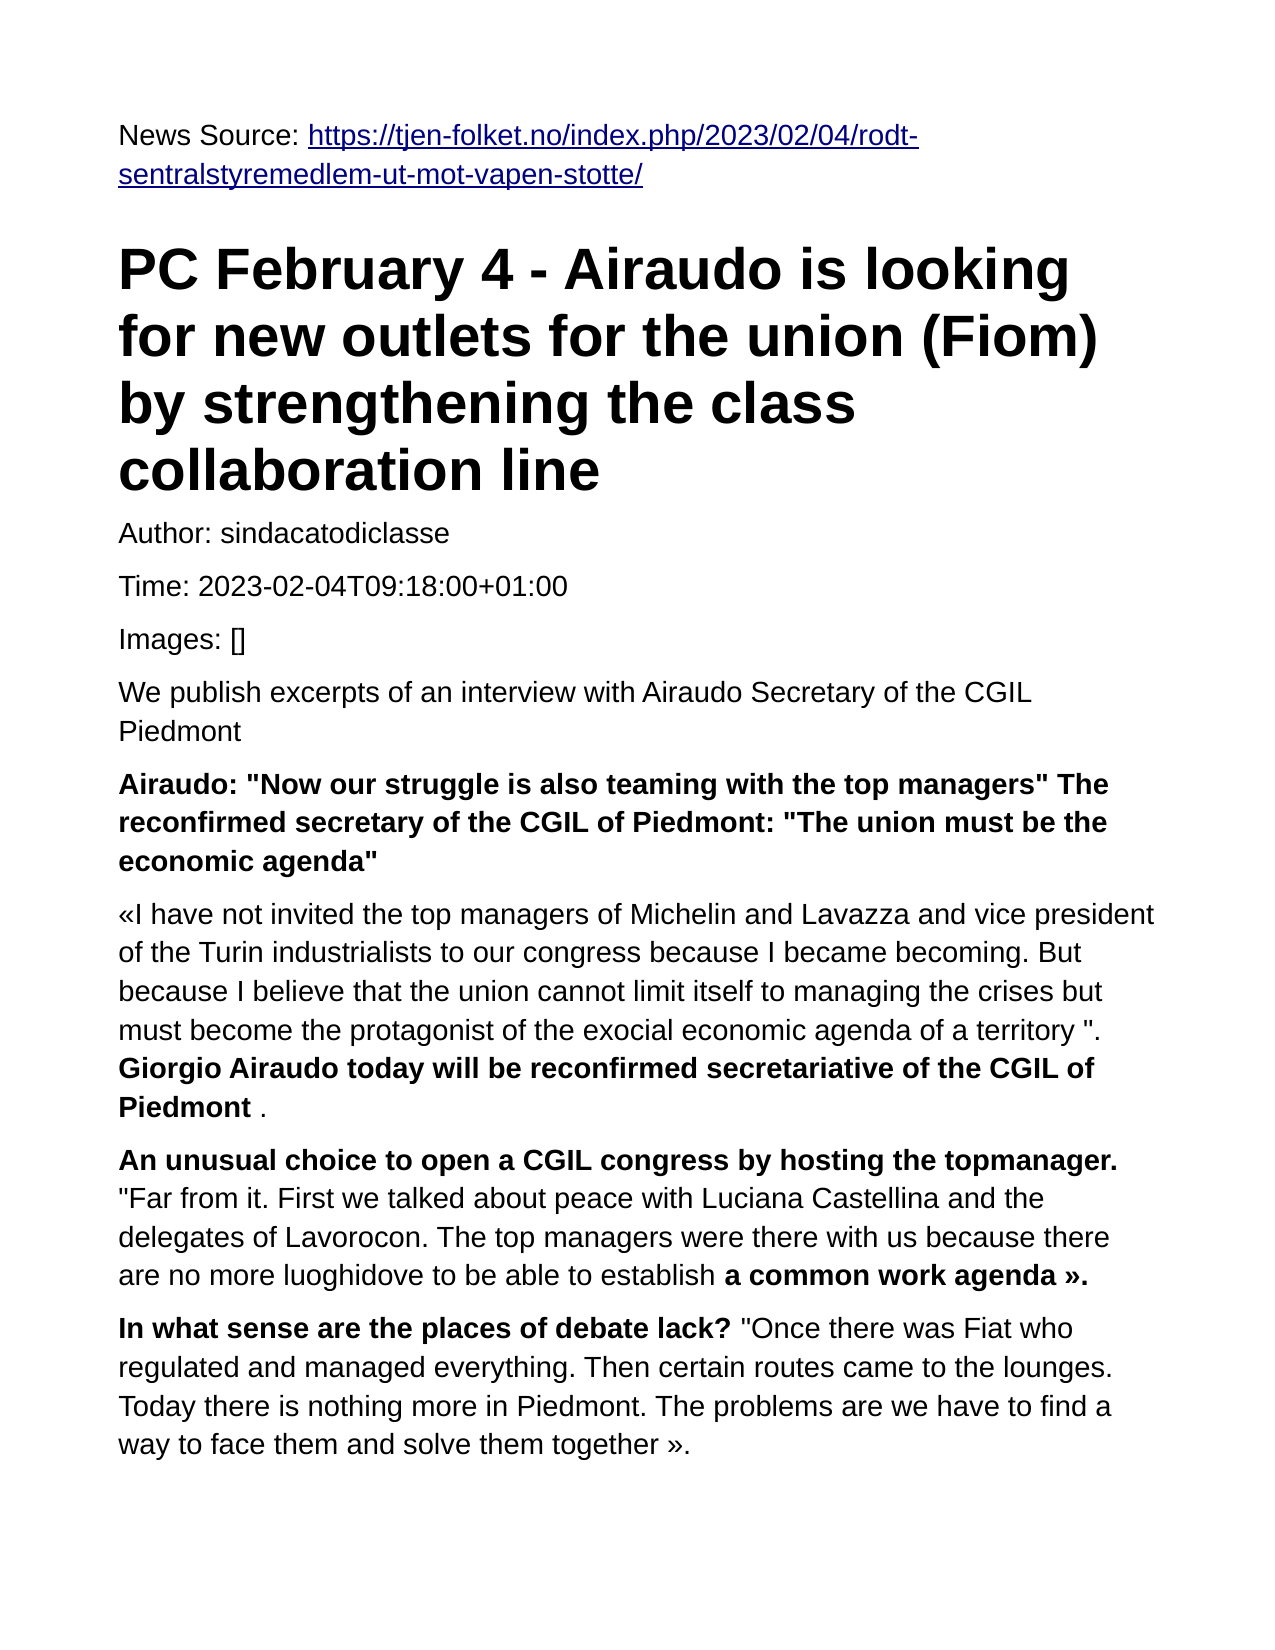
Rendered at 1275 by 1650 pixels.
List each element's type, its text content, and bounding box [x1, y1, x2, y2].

text Time: 2023-02-04T09:18:00+01:00 [118, 569, 1157, 602]
text «I have not invited the top managers of Michelin and Lavazza and vice president of the Turin industrialists to our congress because I became becoming. But because I believe that the union cannot limit itself to managing the crises but must become the protagonist of the exocial economic agenda of a territory ". Giorgio Airaudo today will be reconfirmed secretariative of the CGIL of Piedmont . [118, 897, 1157, 1123]
text An unusual choice to open a CGIL congress by hosting the topmanager. "Far from it. First we talked about peace with Luciana Castellina and the delegates of Lavorocon. The top managers were there with us because there are no more luoghidove to be able to establish a common work agenda ». [118, 1143, 1157, 1292]
text Airaudo: "Now our struggle is also teaming with the top managers" The reconfirmed secretary of the CGIL of Piedmont: "The union must be the economic agenda" [118, 767, 1157, 877]
text In what sense are the places of debate lack? "Once there was Fiat who regulated and managed everything. Then certain routes came to the lounges. Today there is nothing more in Piedmont. The problems are we have to find a way to face them and solve them together ». [118, 1311, 1157, 1461]
text News Source: https://tjen-folket.no/index.php/2023/02/04/rodt-sentralstyremedlem-ut-mot-vapen-stotte/ [118, 118, 1157, 190]
text We publish excerpts of an interview with Airaudo Secretary of the CGIL Piedmont [118, 675, 1157, 747]
text Images: [] [118, 622, 1157, 655]
subtitle PC February 4 - Airaudo is looking for new outlets for the union (Fiom) by strengthening the class collaboration line [118, 235, 1157, 503]
text Author: sindacatodiclasse [118, 516, 1157, 549]
